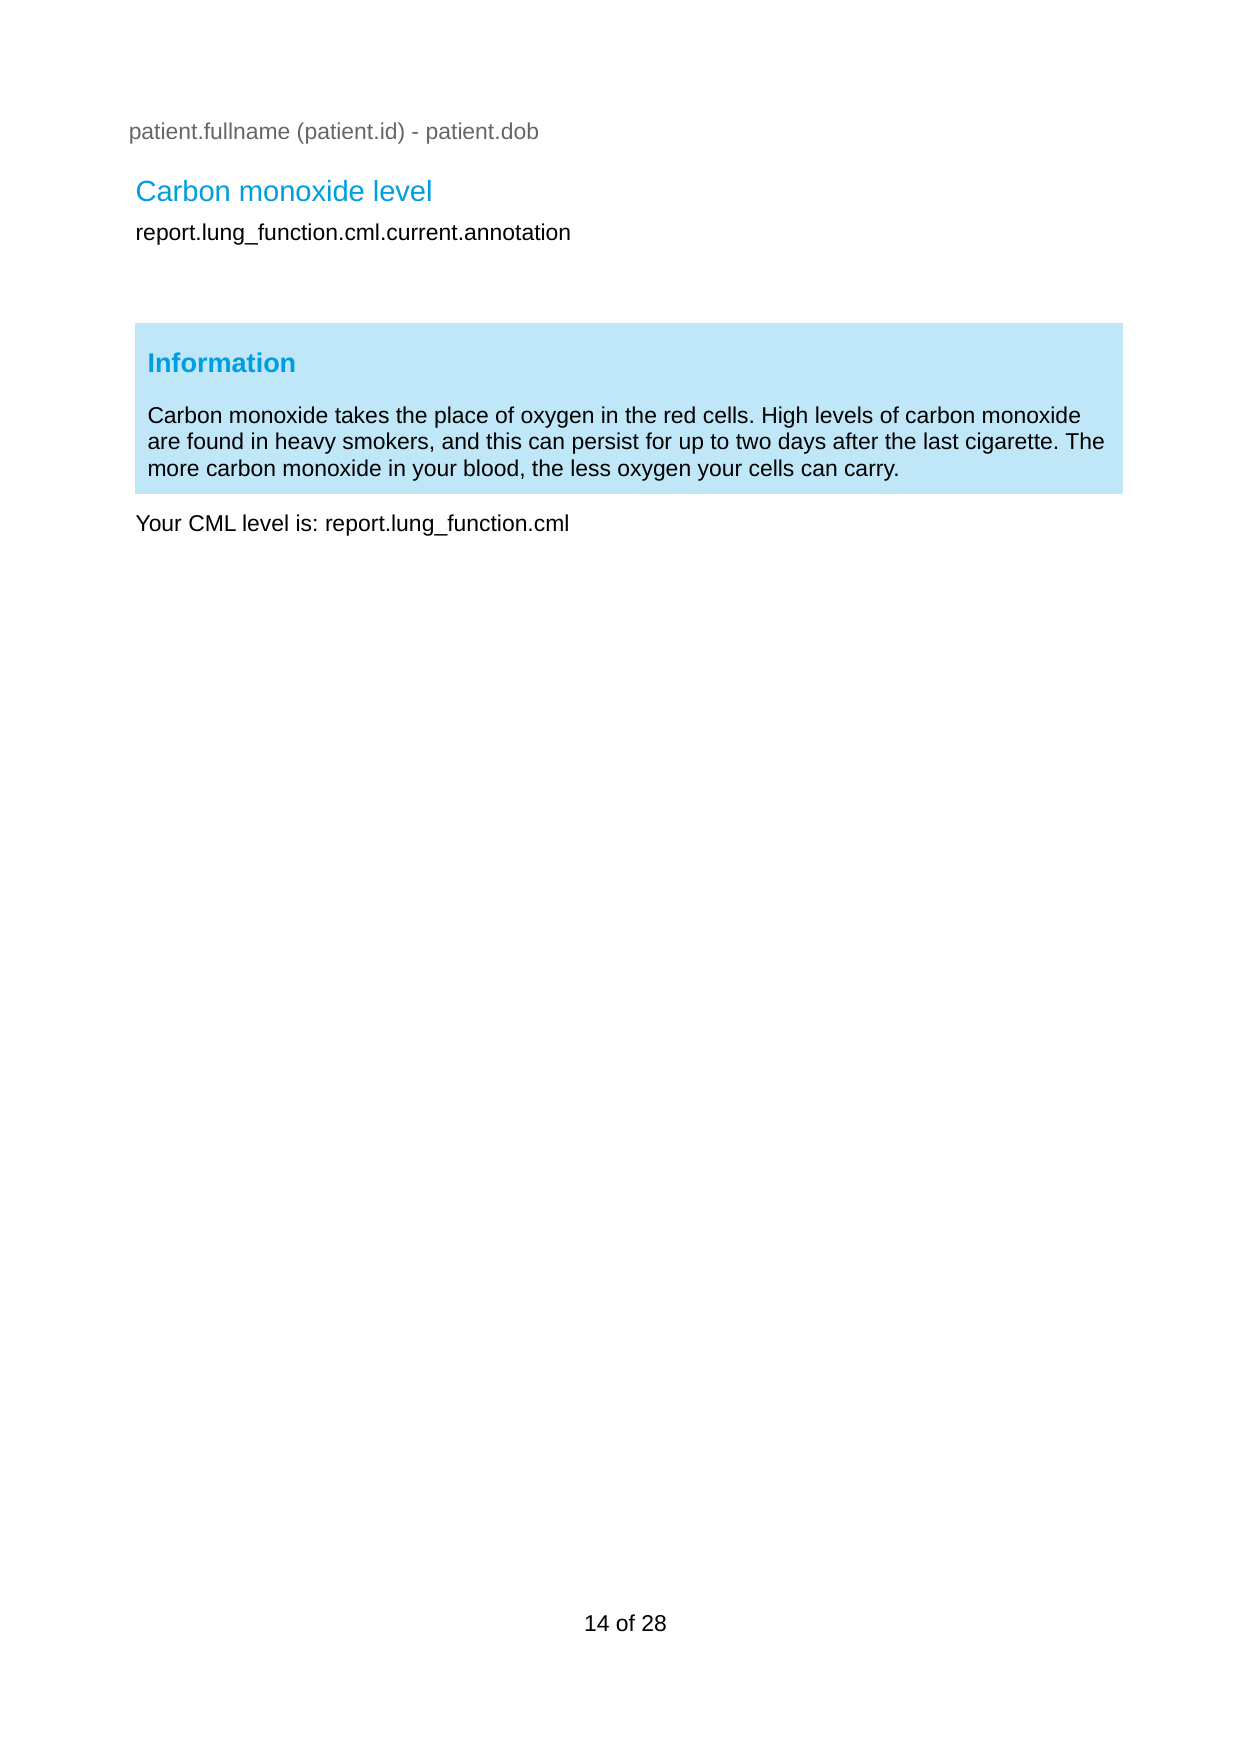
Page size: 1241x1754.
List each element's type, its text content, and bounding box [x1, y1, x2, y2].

text [135, 311, 1122, 323]
subtitle Information [147, 347, 1110, 378]
subtitle Carbon monoxide level [135, 174, 1122, 207]
text Carbon monoxide takes the place of oxygen in the red cells. High levels of carbon monoxide are found in heavy smokers, and this can persist for up to two days after the last cigarette. The more carbon monoxide in your blood, the less oxygen your cells can carry. [147, 402, 1110, 481]
text report.lung_function.cml.current.annotation [135, 219, 1122, 246]
text Your CML level is: report.lung_function.cml [135, 494, 1122, 536]
